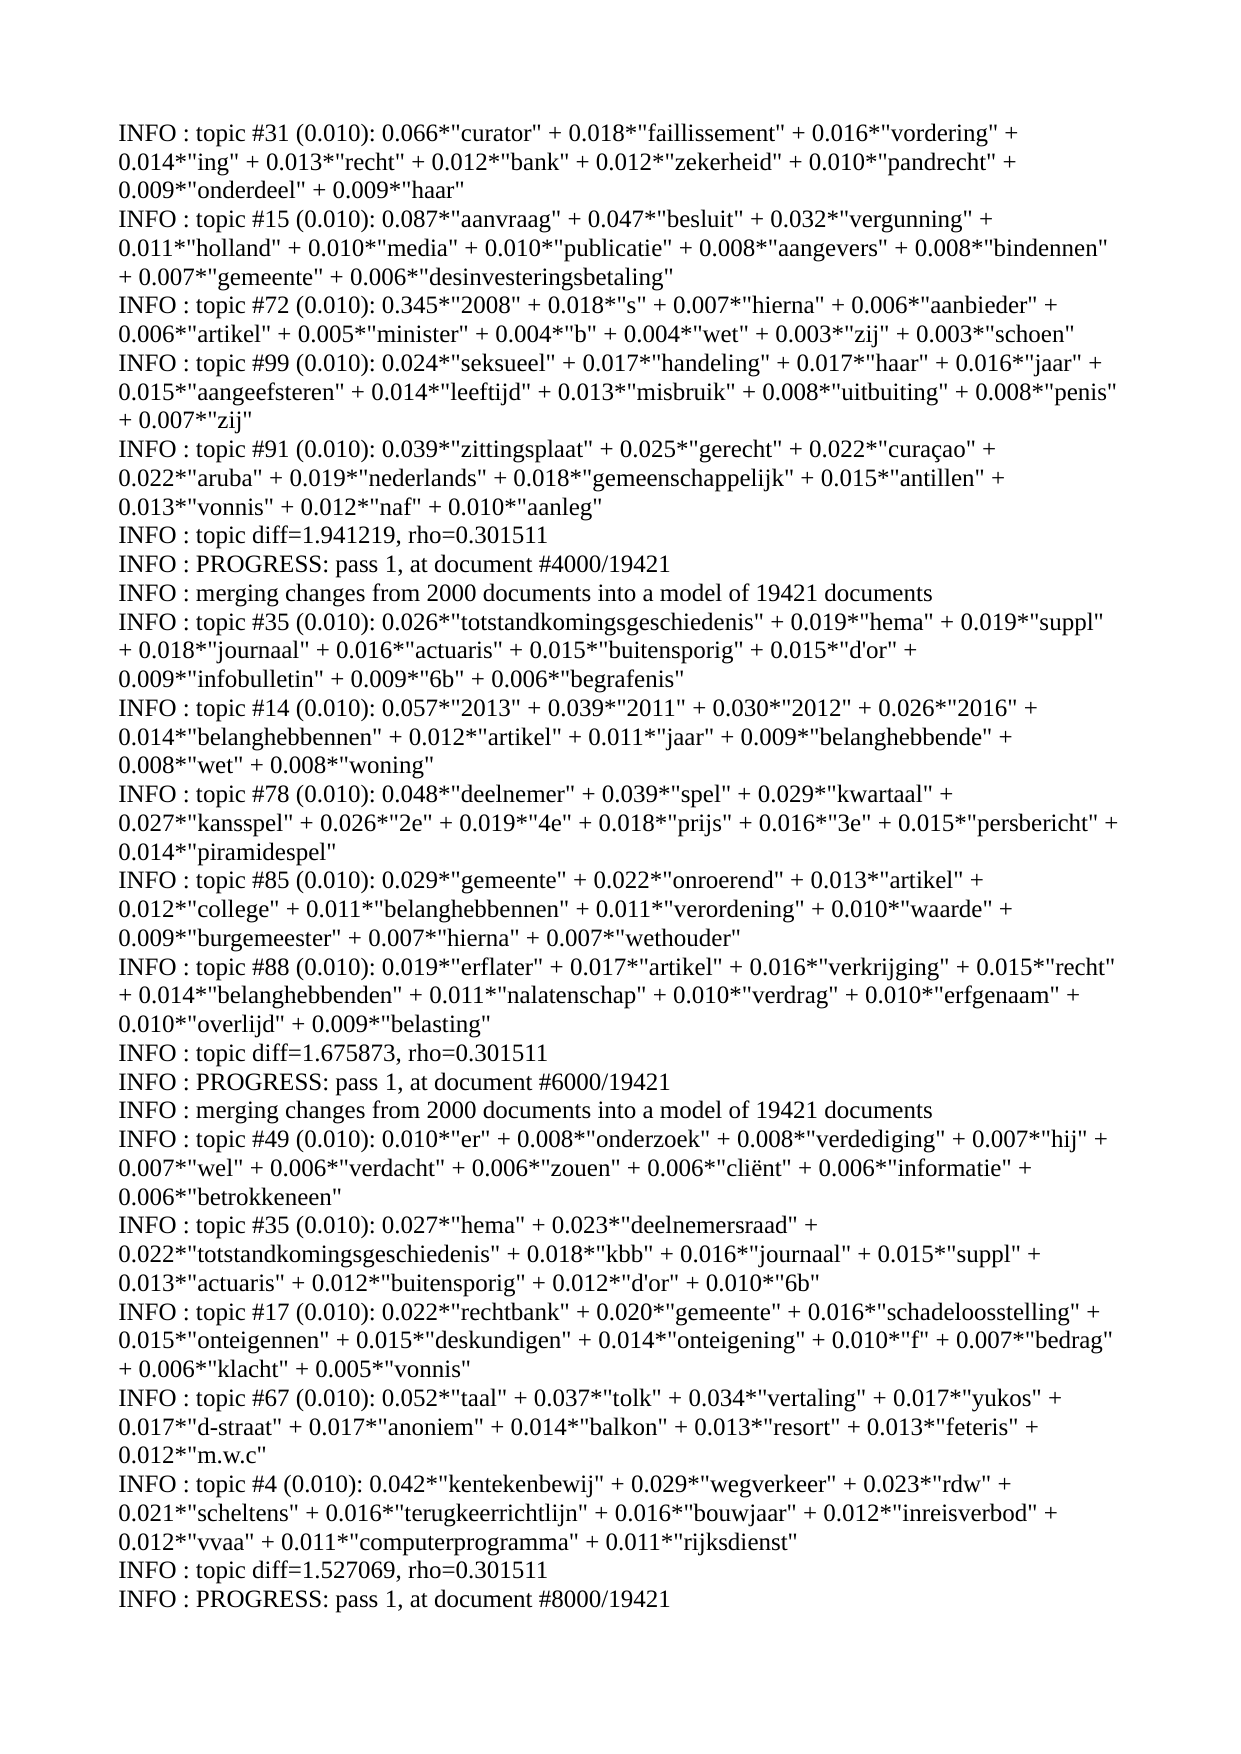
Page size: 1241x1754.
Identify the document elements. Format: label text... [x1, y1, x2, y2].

text INFO : PROGRESS: pass 1, at document #8000/19421 [118, 1584, 1122, 1613]
text INFO : topic #4 (0.010): 0.042*"kentekenbewij" + 0.029*"wegverkeer" + 0.023*"rdw" + 0.021*"scheltens" + 0.016*"terugkeerrichtlijn" + 0.016*"bouwjaar" + 0.012*"inreisverbod" + 0.012*"vvaa" + 0.011*"computerprogramma" + 0.011*"rijksdienst" [118, 1469, 1122, 1556]
text INFO : topic diff=1.675873, rho=0.301511 [118, 1038, 1122, 1067]
text INFO : topic #35 (0.010): 0.026*"totstandkomingsgeschiedenis" + 0.019*"hema" + 0.019*"suppl" + 0.018*"journaal" + 0.016*"actuaris" + 0.015*"buitensporig" + 0.015*"d'or" + 0.009*"infobulletin" + 0.009*"6b" + 0.006*"begrafenis" [118, 607, 1122, 693]
text INFO : topic #99 (0.010): 0.024*"seksueel" + 0.017*"handeling" + 0.017*"haar" + 0.016*"jaar" + 0.015*"aangeefsteren" + 0.014*"leeftijd" + 0.013*"misbruik" + 0.008*"uitbuiting" + 0.008*"penis" + 0.007*"zij" [118, 348, 1122, 434]
text INFO : topic #35 (0.010): 0.027*"hema" + 0.023*"deelnemersraad" + 0.022*"totstandkomingsgeschiedenis" + 0.018*"kbb" + 0.016*"journaal" + 0.015*"suppl" + 0.013*"actuaris" + 0.012*"buitensporig" + 0.012*"d'or" + 0.010*"6b" [118, 1211, 1122, 1297]
text INFO : topic #67 (0.010): 0.052*"taal" + 0.037*"tolk" + 0.034*"vertaling" + 0.017*"yukos" + 0.017*"d-straat" + 0.017*"anoniem" + 0.014*"balkon" + 0.013*"resort" + 0.013*"feteris" + 0.012*"m.w.c" [118, 1383, 1122, 1469]
text INFO : topic diff=1.527069, rho=0.301511 [118, 1556, 1122, 1584]
text INFO : topic #72 (0.010): 0.345*"2008" + 0.018*"s" + 0.007*"hierna" + 0.006*"aanbieder" + 0.006*"artikel" + 0.005*"minister" + 0.004*"b" + 0.004*"wet" + 0.003*"zij" + 0.003*"schoen" [118, 291, 1122, 348]
text INFO : PROGRESS: pass 1, at document #6000/19421 [118, 1067, 1122, 1096]
text INFO : topic #15 (0.010): 0.087*"aanvraag" + 0.047*"besluit" + 0.032*"vergunning" + 0.011*"holland" + 0.010*"media" + 0.010*"publicatie" + 0.008*"aangevers" + 0.008*"bindennen" + 0.007*"gemeente" + 0.006*"desinvesteringsbetaling" [118, 204, 1122, 291]
text INFO : topic #91 (0.010): 0.039*"zittingsplaat" + 0.025*"gerecht" + 0.022*"curaçao" + 0.022*"aruba" + 0.019*"nederlands" + 0.018*"gemeenschappelijk" + 0.015*"antillen" + 0.013*"vonnis" + 0.012*"naf" + 0.010*"aanleg" [118, 434, 1122, 521]
text INFO : topic #31 (0.010): 0.066*"curator" + 0.018*"faillissement" + 0.016*"vordering" + 0.014*"ing" + 0.013*"recht" + 0.012*"bank" + 0.012*"zekerheid" + 0.010*"pandrecht" + 0.009*"onderdeel" + 0.009*"haar" [118, 118, 1122, 204]
text INFO : topic #49 (0.010): 0.010*"er" + 0.008*"onderzoek" + 0.008*"verdediging" + 0.007*"hij" + 0.007*"wel" + 0.006*"verdacht" + 0.006*"zouen" + 0.006*"cliënt" + 0.006*"informatie" + 0.006*"betrokkeneen" [118, 1124, 1122, 1211]
text INFO : topic #78 (0.010): 0.048*"deelnemer" + 0.039*"spel" + 0.029*"kwartaal" + 0.027*"kansspel" + 0.026*"2e" + 0.019*"4e" + 0.018*"prijs" + 0.016*"3e" + 0.015*"persbericht" + 0.014*"piramidespel" [118, 779, 1122, 866]
text INFO : topic #85 (0.010): 0.029*"gemeente" + 0.022*"onroerend" + 0.013*"artikel" + 0.012*"college" + 0.011*"belanghebbennen" + 0.011*"verordening" + 0.010*"waarde" + 0.009*"burgemeester" + 0.007*"hierna" + 0.007*"wethouder" [118, 866, 1122, 952]
text INFO : topic #88 (0.010): 0.019*"erflater" + 0.017*"artikel" + 0.016*"verkrijging" + 0.015*"recht" + 0.014*"belanghebbenden" + 0.011*"nalatenschap" + 0.010*"verdrag" + 0.010*"erfgenaam" + 0.010*"overlijd" + 0.009*"belasting" [118, 952, 1122, 1038]
text INFO : merging changes from 2000 documents into a model of 19421 documents [118, 578, 1122, 607]
text INFO : PROGRESS: pass 1, at document #4000/19421 [118, 549, 1122, 578]
text INFO : topic diff=1.941219, rho=0.301511 [118, 521, 1122, 549]
text INFO : topic #14 (0.010): 0.057*"2013" + 0.039*"2011" + 0.030*"2012" + 0.026*"2016" + 0.014*"belanghebbennen" + 0.012*"artikel" + 0.011*"jaar" + 0.009*"belanghebbende" + 0.008*"wet" + 0.008*"woning" [118, 693, 1122, 779]
text INFO : merging changes from 2000 documents into a model of 19421 documents [118, 1096, 1122, 1124]
text INFO : topic #17 (0.010): 0.022*"rechtbank" + 0.020*"gemeente" + 0.016*"schadeloosstelling" + 0.015*"onteigennen" + 0.015*"deskundigen" + 0.014*"onteigening" + 0.010*"f" + 0.007*"bedrag" + 0.006*"klacht" + 0.005*"vonnis" [118, 1297, 1122, 1383]
